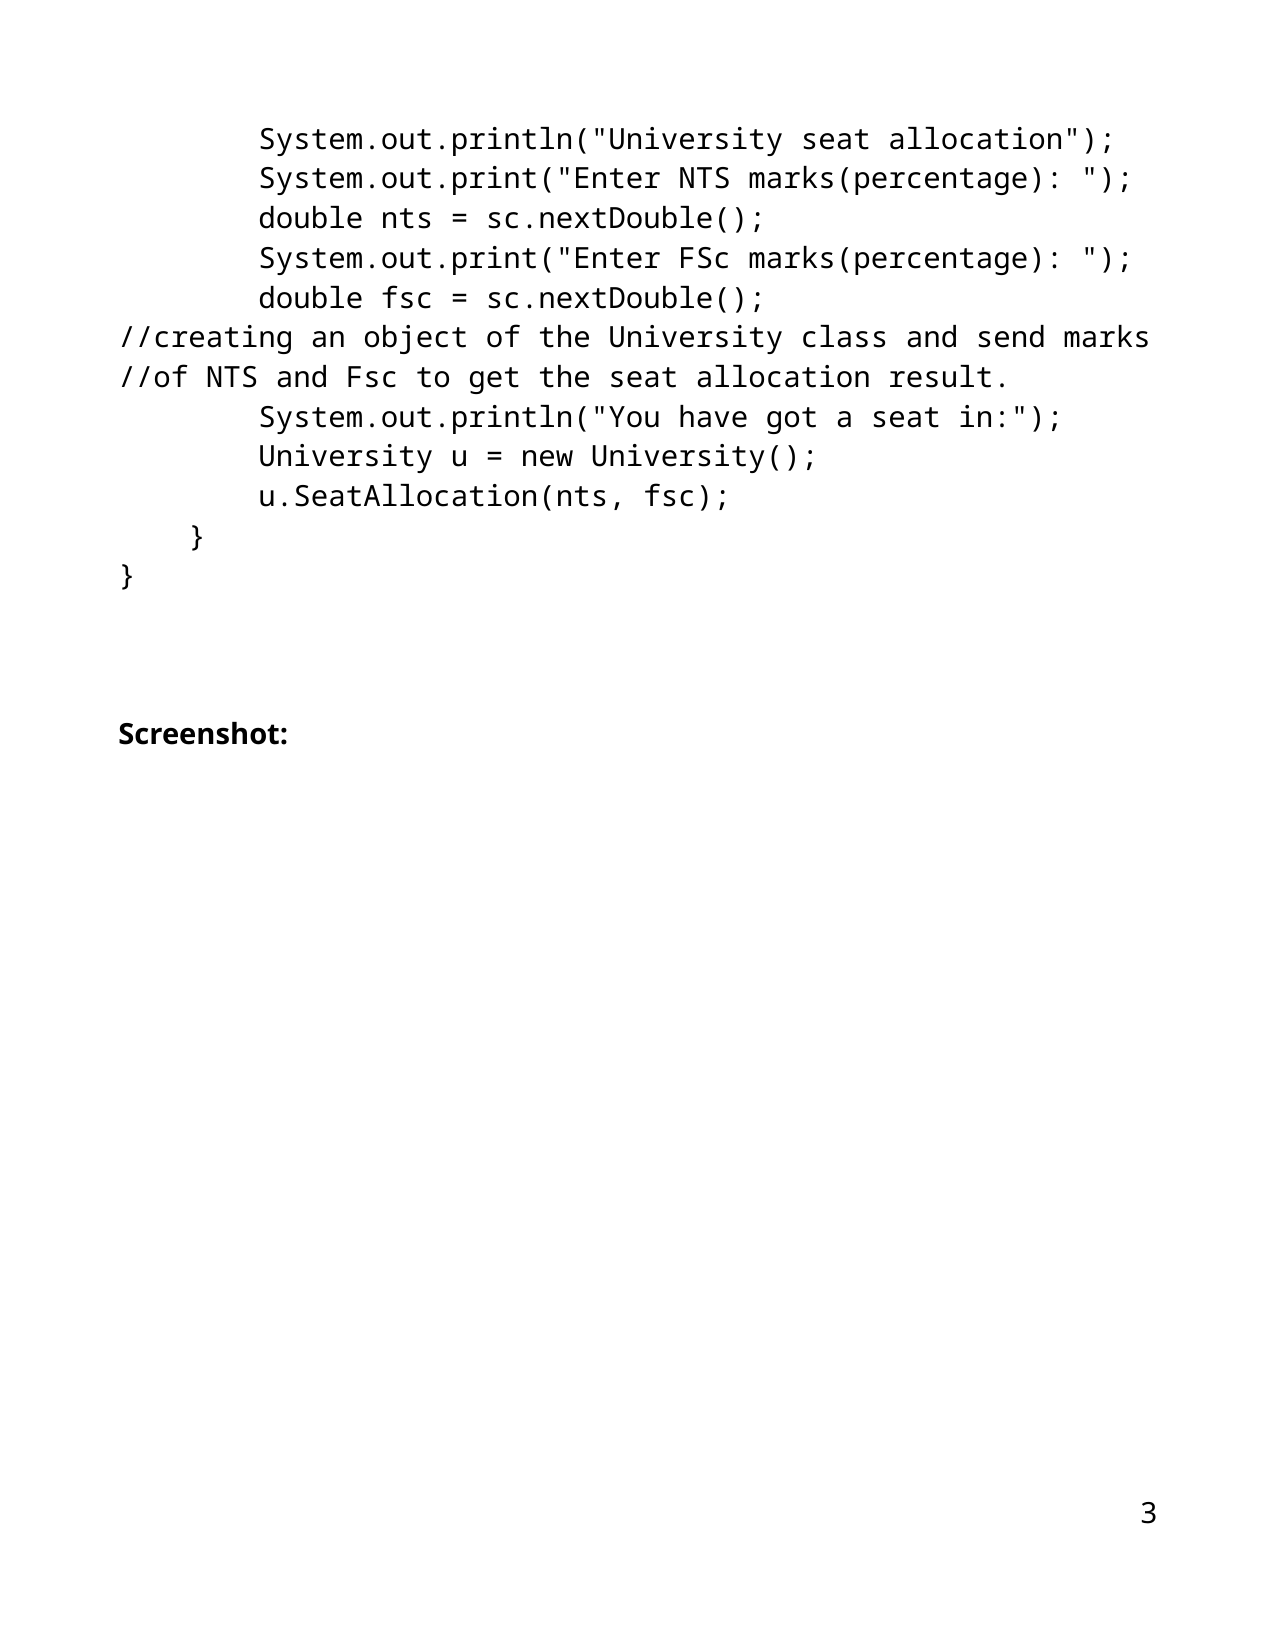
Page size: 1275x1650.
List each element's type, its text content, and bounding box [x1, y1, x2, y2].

text double fsc = sc.nextDouble(); [118, 277, 1157, 317]
text //creating an object of the University class and send marks //of NTS and Fsc to get the seat allocation result. [118, 317, 1157, 396]
text Screenshot: [118, 713, 1157, 753]
text u.SeatAllocation(nts, fsc); [118, 475, 1157, 515]
text System.out.print("Enter FSc marks(percentage): "); [118, 237, 1157, 277]
text System.out.print("Enter NTS marks(percentage): "); [118, 158, 1157, 197]
text System.out.println("University seat allocation"); [118, 118, 1157, 158]
text System.out.println("You have got a seat in:"); [118, 396, 1157, 436]
text } [118, 555, 1157, 594]
text } [118, 515, 1157, 555]
text double nts = sc.nextDouble(); [118, 197, 1157, 237]
text University u = new University(); [118, 436, 1157, 475]
